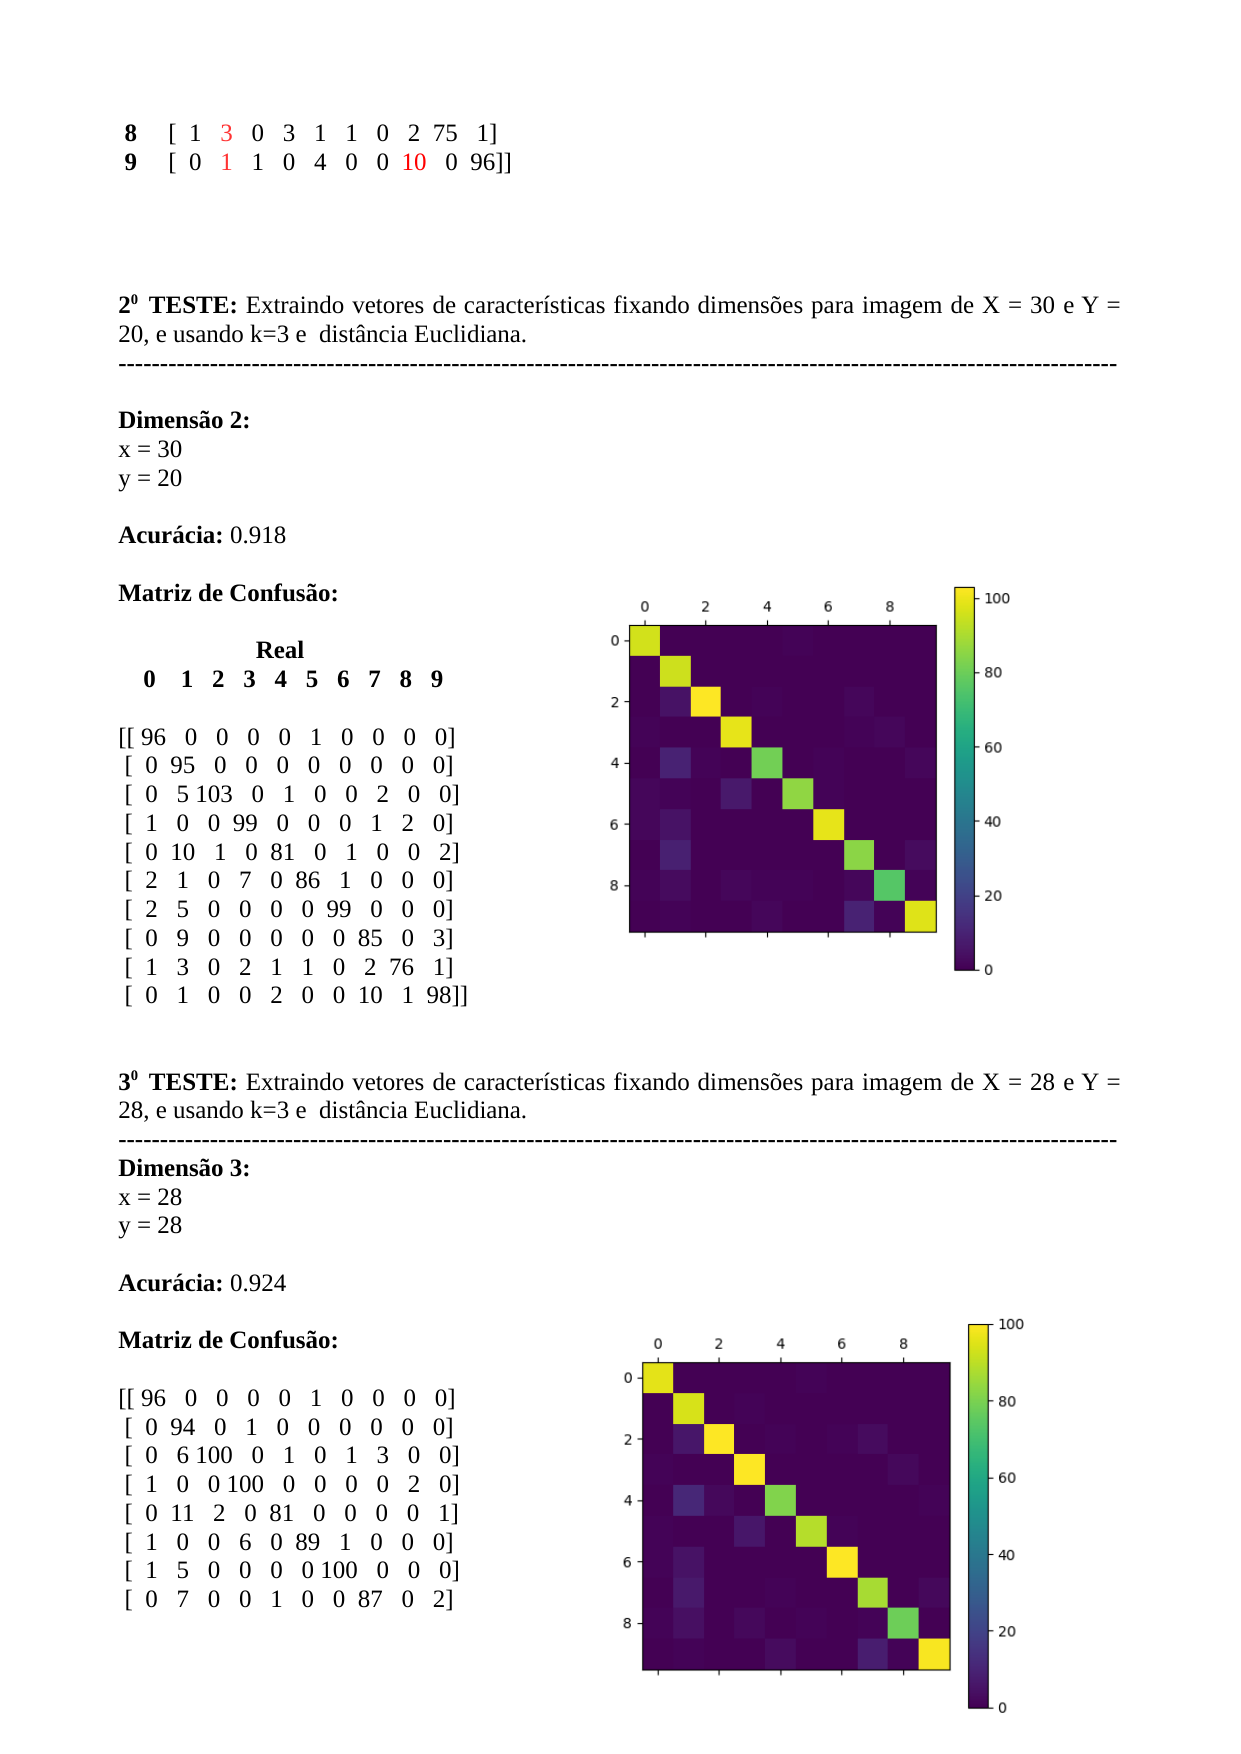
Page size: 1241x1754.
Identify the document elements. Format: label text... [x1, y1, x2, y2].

text [ 1 0 0 99 0 0 0 1 2 0] [118, 808, 555, 837]
text Acurácia: 0.924 [118, 1268, 568, 1297]
text Dimensão 2: [118, 406, 1122, 434]
text [ 0 1 0 0 2 0 0 10 1 98]] [118, 981, 555, 1009]
text [1063, 1498, 1122, 1527]
text [1049, 664, 1122, 693]
text [ 1 5 0 0 0 0 100 0 0 0] [118, 1556, 568, 1584]
text [ 0 6 100 0 1 0 1 3 0 0] [118, 1441, 568, 1469]
text [1049, 636, 1122, 664]
text [ 0 94 0 1 0 0 0 0 0 0] [118, 1412, 568, 1441]
text y = 20 [118, 463, 1122, 492]
text [1049, 923, 1122, 952]
text 8 [ 1 3 0 3 1 1 0 2 75 1] [118, 118, 1122, 147]
text [ 0 10 1 0 81 0 1 0 0 2] [118, 837, 555, 866]
text 30 TESTE: Extraindo vetores de características fixando dimensões para imagem de X = 28 e Y = 28, e usando k=3 e distância Euclidiana. [118, 1067, 1122, 1124]
text Dimensão 3: [118, 1153, 1122, 1182]
text [1063, 1584, 1122, 1613]
text [ 1 3 0 2 1 1 0 2 76 1] [118, 952, 555, 981]
text [ 1 0 0 100 0 0 0 0 2 0] [118, 1469, 568, 1498]
text [[ 96 0 0 0 0 1 0 0 0 0] [118, 722, 555, 751]
text [1049, 521, 1122, 549]
text [ 0 9 0 0 0 0 0 85 0 3] [118, 923, 555, 952]
text [1063, 1326, 1122, 1354]
text [1049, 866, 1122, 894]
text [1049, 981, 1122, 1009]
text 20 TESTE: Extraindo vetores de características fixando dimensões para imagem de X = 30 e Y = 20, e usando k=3 e distância Euclidiana. [118, 291, 1122, 348]
picture [555, 520, 1049, 1014]
text ------------------------------------------------------------------------------------------------------------------------ [118, 1124, 1122, 1153]
text ------------------------------------------------------------------------------------------------------------------------ [118, 348, 1122, 377]
text [1049, 779, 1122, 808]
text [ 2 5 0 0 0 0 99 0 0 0] [118, 894, 555, 923]
text [ 0 11 2 0 81 0 0 0 0 1] [118, 1498, 568, 1527]
text [1063, 1556, 1122, 1584]
text Acurácia: 0.918 [118, 521, 555, 549]
text [ 0 7 0 0 1 0 0 87 0 2] [118, 1584, 568, 1613]
text [ 0 5 103 0 1 0 0 2 0 0] [118, 779, 555, 808]
text [1063, 1441, 1122, 1469]
text [1049, 952, 1122, 981]
text Matriz de Confusão: [118, 1326, 568, 1354]
text [1063, 1469, 1122, 1498]
text 9 [ 0 1 1 0 4 0 0 10 0 96]] [118, 147, 1122, 176]
text [[ 96 0 0 0 0 1 0 0 0 0] [118, 1383, 568, 1412]
text [1063, 1383, 1122, 1412]
text [ 0 95 0 0 0 0 0 0 0 0] [118, 751, 555, 779]
text y = 28 [118, 1211, 1122, 1239]
text [1063, 1527, 1122, 1556]
text [1049, 751, 1122, 779]
text [1063, 1412, 1122, 1441]
picture [568, 1258, 1063, 1752]
text 0 1 2 3 4 5 6 7 8 9 [118, 664, 555, 693]
text [1049, 837, 1122, 866]
text [ 2 1 0 7 0 86 1 0 0 0] [118, 866, 555, 894]
text [ 1 0 0 6 0 89 1 0 0 0] [118, 1527, 568, 1556]
text [1049, 808, 1122, 837]
text Matriz de Confusão: [118, 578, 555, 607]
text [1049, 722, 1122, 751]
text [1049, 894, 1122, 923]
text [1049, 578, 1122, 607]
text x = 28 [118, 1182, 1122, 1211]
text x = 30 [118, 434, 1122, 463]
text [1063, 1268, 1122, 1297]
text Real [118, 636, 555, 664]
